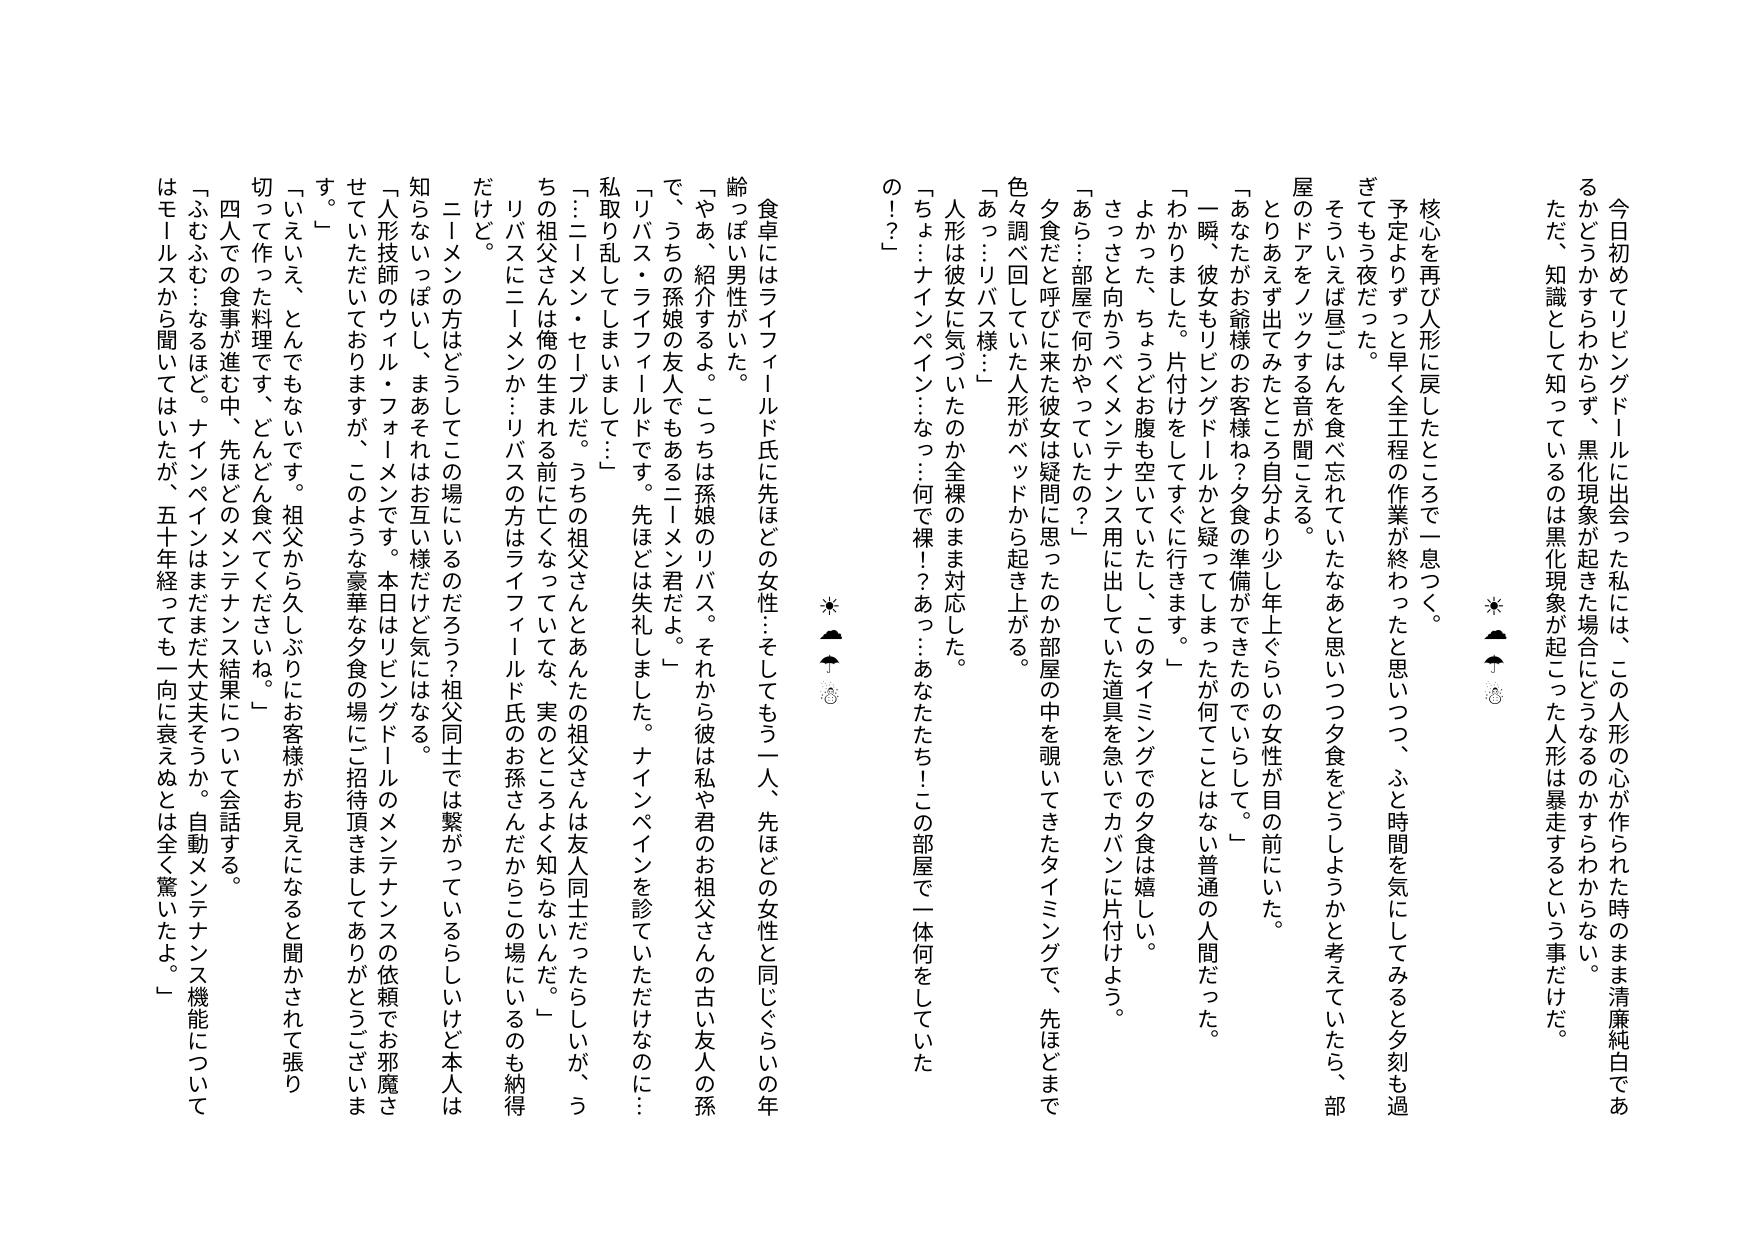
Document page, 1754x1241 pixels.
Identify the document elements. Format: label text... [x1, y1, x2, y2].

text ニーメンの方はどうしてこの場にいるのだろう？祖父同士では繋がっているらしいけど本人は知らないっぽいし、まあそれはお互い様だけど気にはなる。 [405, 176, 468, 1122]
text ☀☁☂☃ [813, 176, 848, 1122]
text 一瞬、彼女もリビングドールかと疑ってしまったが何てことはない普通の人間だった。 [1193, 176, 1225, 1122]
text 「わかりました。片付けをしてすぐに行きます。」 [1161, 176, 1193, 1122]
text 「…ニーメン・セーブルだ。うちの祖父さんとあんたの祖父さんは友人同士だったらしいが、うちの祖父さんは俺の生まれる前に亡くなっていてな、実のところよく知らないんだ。」 [531, 176, 595, 1122]
text そういえば昼ごはんを食べ忘れていたなあと思いつつ夕食をどうしようかと考えていたら、部屋のドアをノックする音が聞こえる。 [1288, 176, 1351, 1122]
text 「あら…部屋で何かやっていたの？」 [1066, 176, 1098, 1122]
text 今日初めてリビングドールに出会った私には、この人形の心が作られた時のまま清廉純白であるかどうかすらわからず、黒化現象が起きた場合にどうなるのかすらわからない。 [1572, 176, 1636, 1122]
text 「リバス・ライフィールドです。先ほどは失礼しました。ナインペインを診ていただけなのに…私取り乱してしまいまして…」 [595, 176, 658, 1122]
text 「ちょ…ナインペイン…なっ…何で裸！？あっ…あなたたち！この部屋で一体何をしていたの！？」 [876, 176, 940, 1122]
text 「いえいえ、とんでもないです。祖父から久しぶりにお客様がお見えになると聞かされて張り切って作った料理です、どんどん食べてくださいね。」 [246, 176, 310, 1122]
text 「人形技師のウィル・フォーメンです。本日はリビングドールのメンテナンスの依頼でお邪魔させていただいておりますが、このような豪華な夕食の場にご招待頂きましてありがとうございます。」 [310, 176, 405, 1122]
text とりあえず出てみたところ自分より少し年上ぐらいの女性が目の前にいた。 [1256, 176, 1288, 1122]
text 核心を再び人形に戻したところで一息つく。 [1415, 176, 1446, 1122]
text 四人での食事が進む中、先ほどのメンテナンス結果について会話する。 [215, 176, 246, 1122]
text 予定よりずっと早く全工程の作業が終わったと思いつつ、ふと時間を気にしてみると夕刻も過ぎてもう夜だった。 [1351, 176, 1415, 1122]
text リバスにニーメンか…リバスの方はライフィールド氏のお孫さんだからこの場にいるのも納得だけど。 [468, 176, 531, 1122]
text 「やあ、紹介するよ。こっちは孫娘のリバス。それから彼は私や君のお祖父さんの古い友人の孫で、うちの孫娘の友人でもあるニーメン君だよ。」 [658, 176, 721, 1122]
text 「あなたがお爺様のお客様ね？夕食の準備ができたのでいらして。」 [1225, 176, 1256, 1122]
text ☀☁☂☃ [1478, 176, 1512, 1122]
text 「あっ…リバス様…」 [971, 176, 1003, 1122]
text よかった、ちょうどお腹も空いていたし、このタイミングでの夕食は嬉しい。 [1130, 176, 1161, 1122]
text さっさと向かうべくメンテナンス用に出していた道具を急いでカバンに片付けよう。 [1098, 176, 1130, 1122]
text 夕食だと呼びに来た彼女は疑問に思ったのか部屋の中を覗いてきたタイミングで、先ほどまで色々調べ回していた人形がベッドから起き上がる。 [1003, 176, 1066, 1122]
text ただ、知識として知っているのは黒化現象が起こった人形は暴走するという事だけだ。 [1541, 176, 1572, 1122]
text 食卓にはライフィールド氏に先ほどの女性…そしてもう一人、先ほどの女性と同じぐらいの年齢っぽい男性がいた。 [721, 176, 785, 1122]
text 「ふむふむ…なるほど。ナインペインはまだまだ大丈夫そうか。自動メンテナンス機能についてはモールスから聞いてはいたが、五十年経っても一向に衰えぬとは全く驚いたよ。」 [151, 176, 215, 1122]
text 人形は彼女に気づいたのか全裸のまま対応した。 [940, 176, 971, 1122]
